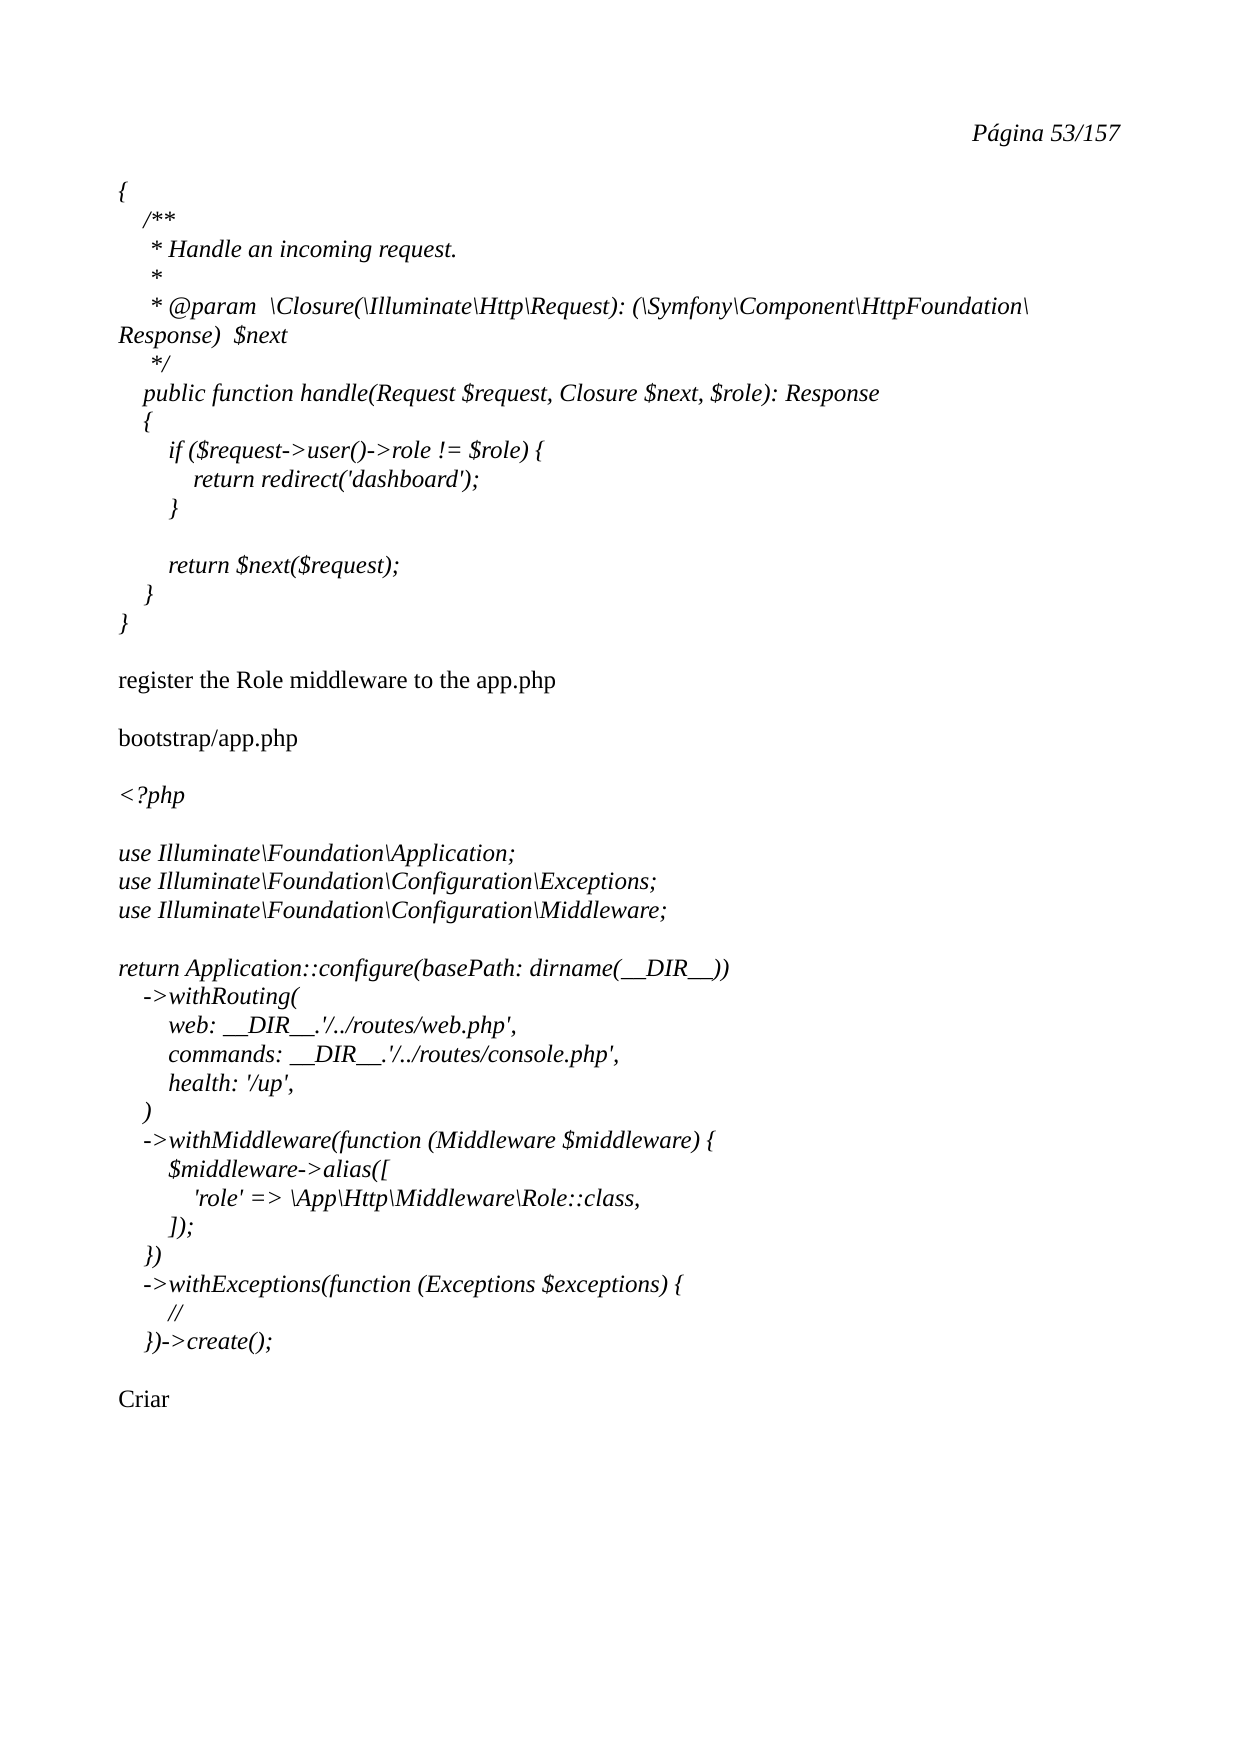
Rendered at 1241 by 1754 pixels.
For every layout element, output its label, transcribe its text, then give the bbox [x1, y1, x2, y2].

text return Application::configure(basePath: dirname(__DIR__)) [118, 953, 1122, 981]
text })->create(); [118, 1326, 1122, 1355]
text { [118, 406, 1122, 435]
text return redirect('dashboard'); [118, 464, 1122, 493]
text health: '/up', [118, 1068, 1122, 1096]
text commands: __DIR__.'/../routes/console.php', [118, 1039, 1122, 1068]
text } [118, 608, 1122, 636]
text ->withMiddleware(function (Middleware $middleware) { [118, 1125, 1122, 1154]
text /** [118, 205, 1122, 234]
text ]); [118, 1211, 1122, 1240]
text register the Role middleware to the app.php [118, 665, 1122, 694]
text use Illuminate\Foundation\Application; [118, 838, 1122, 866]
text Criar [118, 1384, 1122, 1413]
text $middleware->alias([ [118, 1154, 1122, 1183]
text use Illuminate\Foundation\Configuration\Exceptions; [118, 866, 1122, 895]
text */ [118, 349, 1122, 378]
text } [118, 493, 1122, 521]
text ) [118, 1096, 1122, 1125]
text return $next($request); [118, 550, 1122, 579]
text ->withRouting( [118, 981, 1122, 1010]
text 'role' => \App\Http\Middleware\Role::class, [118, 1183, 1122, 1211]
text use Illuminate\Foundation\Configuration\Middleware; [118, 895, 1122, 924]
text bootstrap/app.php [118, 723, 1122, 751]
text web: __DIR__.'/../routes/web.php', [118, 1010, 1122, 1039]
text // [118, 1298, 1122, 1326]
text <?php [118, 780, 1122, 809]
text * @param \Closure(\Illuminate\Http\Request): (\Symfony\Component\HttpFoundation\Response) $next [118, 291, 1122, 349]
text * Handle an incoming request. [118, 234, 1122, 263]
text }) [118, 1240, 1122, 1269]
text * [118, 263, 1122, 291]
text } [118, 579, 1122, 608]
text public function handle(Request $request, Closure $next, $role): Response [118, 378, 1122, 406]
text { [118, 176, 1122, 205]
text if ($request->user()->role != $role) { [118, 435, 1122, 464]
text ->withExceptions(function (Exceptions $exceptions) { [118, 1269, 1122, 1298]
